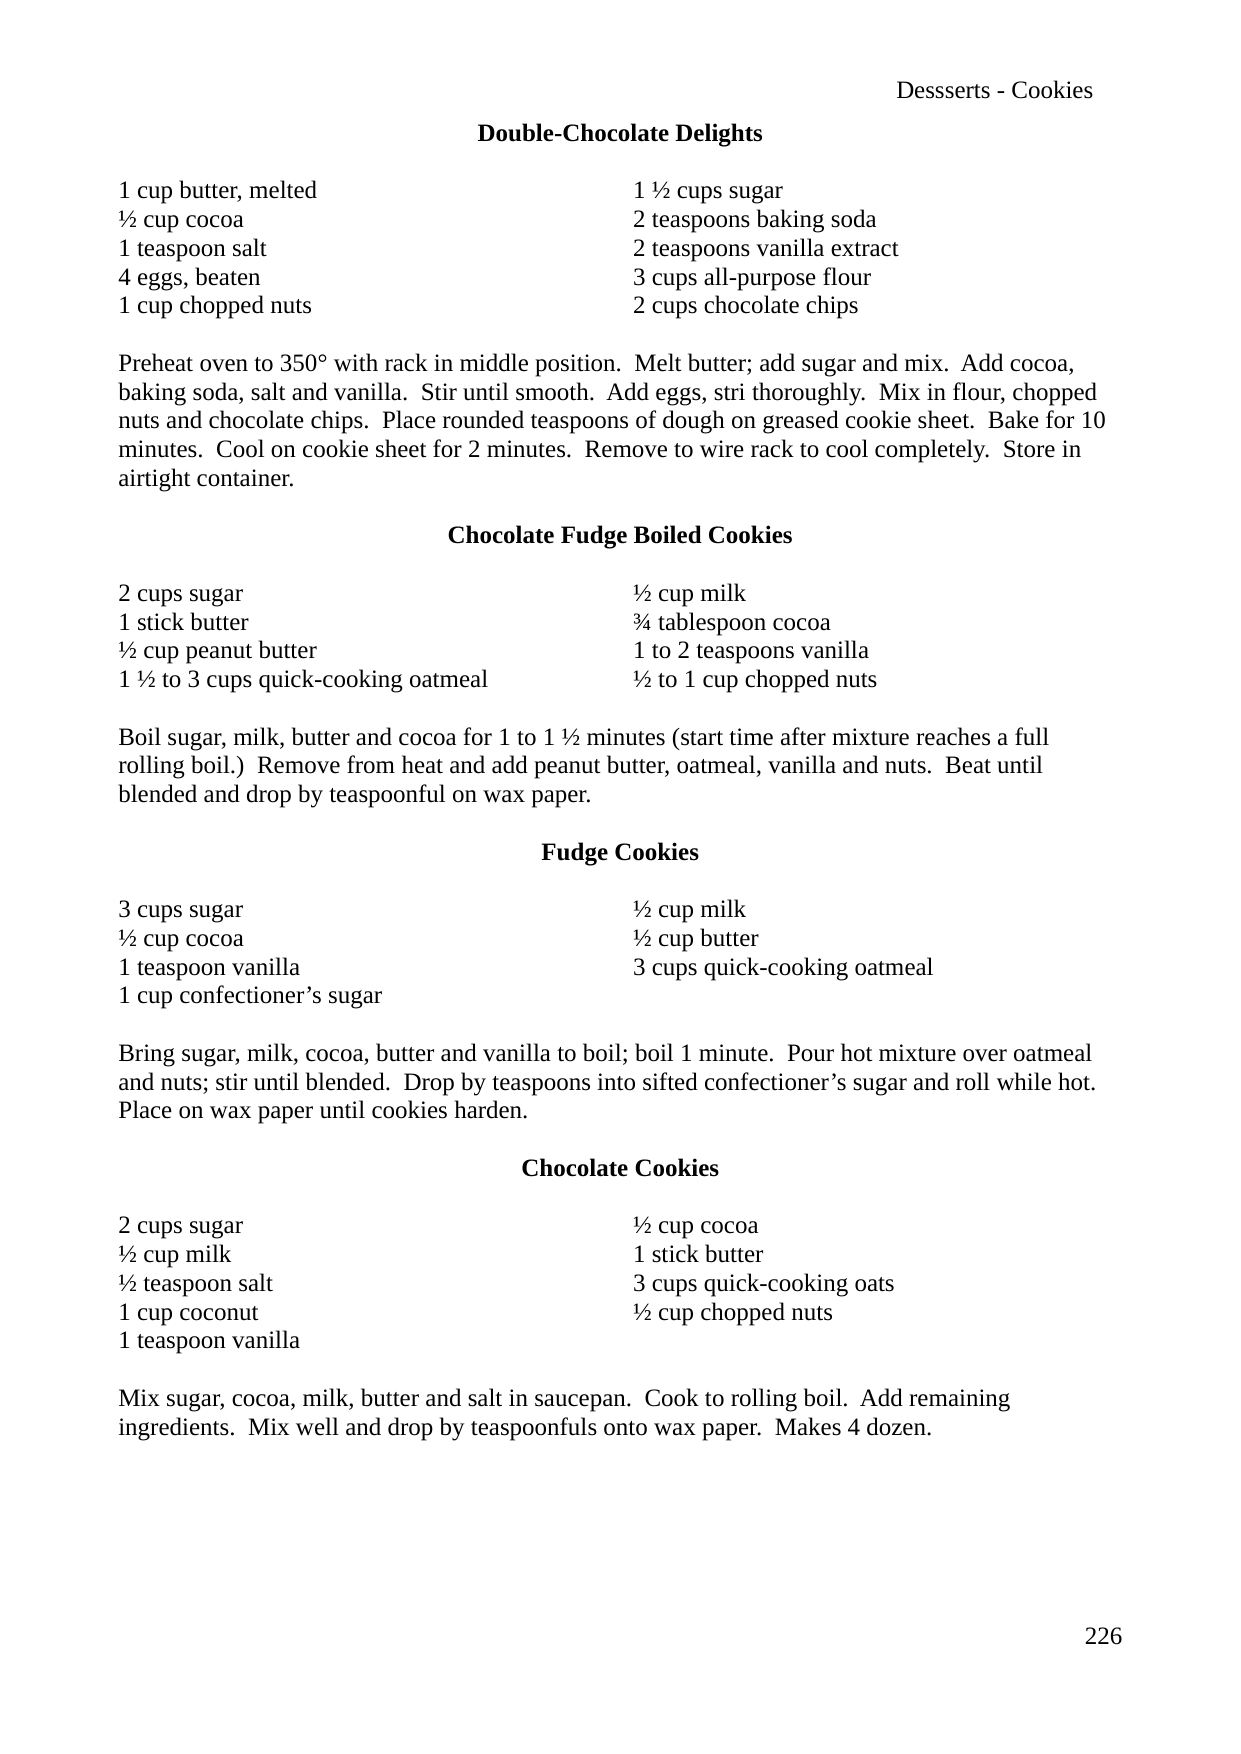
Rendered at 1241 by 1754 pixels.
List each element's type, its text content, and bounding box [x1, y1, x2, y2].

text 1 teaspoon vanilla [118, 1326, 1122, 1354]
text 2 cups sugar ½ cup cocoa [118, 1211, 1122, 1239]
text 1 cup coconut ½ cup chopped nuts [118, 1297, 1122, 1326]
text ½ cup peanut butter 1 to 2 teaspoons vanilla [118, 636, 1122, 664]
text 1 teaspoon salt 2 teaspoons vanilla extract [118, 233, 1122, 262]
text Boil sugar, milk, butter and cocoa for 1 to 1 ½ minutes (start time after mixture reaches a full rolling boil.) Remove from heat and add peanut butter, oatmeal, vanilla and nuts. Beat until blended and drop by teaspoonful on wax paper. [118, 722, 1122, 808]
text Chocolate Fudge Boiled Cookies [118, 521, 1122, 549]
text 1 cup chopped nuts 2 cups chocolate chips [118, 291, 1122, 319]
text Double-Chocolate Delights [118, 118, 1122, 147]
text 1 ½ to 3 cups quick-cooking oatmeal ½ to 1 cup chopped nuts [118, 664, 1122, 693]
text ½ cup milk 1 stick butter [118, 1239, 1122, 1268]
text Chocolate Cookies [118, 1153, 1122, 1182]
text ½ cup cocoa ½ cup butter [118, 923, 1122, 952]
text 3 cups sugar ½ cup milk [118, 894, 1122, 923]
text ½ teaspoon salt 3 cups quick-cooking oats [118, 1268, 1122, 1297]
text Preheat oven to 350° with rack in middle position. Melt butter; add sugar and mix. Add cocoa, baking soda, salt and vanilla. Stir until smooth. Add eggs, stri thoroughly. Mix in flour, chopped nuts and chocolate chips. Place rounded teaspoons of dough on greased cookie sheet. Bake for 10 minutes. Cool on cookie sheet for 2 minutes. Remove to wire rack to cool completely. Store in airtight container. [118, 348, 1122, 492]
text 1 stick butter ¾ tablespoon cocoa [118, 607, 1122, 636]
text Mix sugar, cocoa, milk, butter and salt in saucepan. Cook to rolling boil. Add remaining ingredients. Mix well and drop by teaspoonfuls onto wax paper. Makes 4 dozen. [118, 1383, 1122, 1441]
text 1 cup butter, melted 1 ½ cups sugar [118, 176, 1122, 204]
text Bring sugar, milk, cocoa, butter and vanilla to boil; boil 1 minute. Pour hot mixture over oatmeal and nuts; stir until blended. Drop by teaspoons into sifted confectioner’s sugar and roll while hot. Place on wax paper until cookies harden. [118, 1038, 1122, 1124]
text 2 cups sugar ½ cup milk [118, 578, 1122, 607]
text 4 eggs, beaten 3 cups all-purpose flour [118, 262, 1122, 291]
text ½ cup cocoa 2 teaspoons baking soda [118, 204, 1122, 233]
text 1 cup confectioner’s sugar [118, 981, 1122, 1009]
text Fudge Cookies [118, 837, 1122, 866]
text 1 teaspoon vanilla 3 cups quick-cooking oatmeal [118, 952, 1122, 981]
